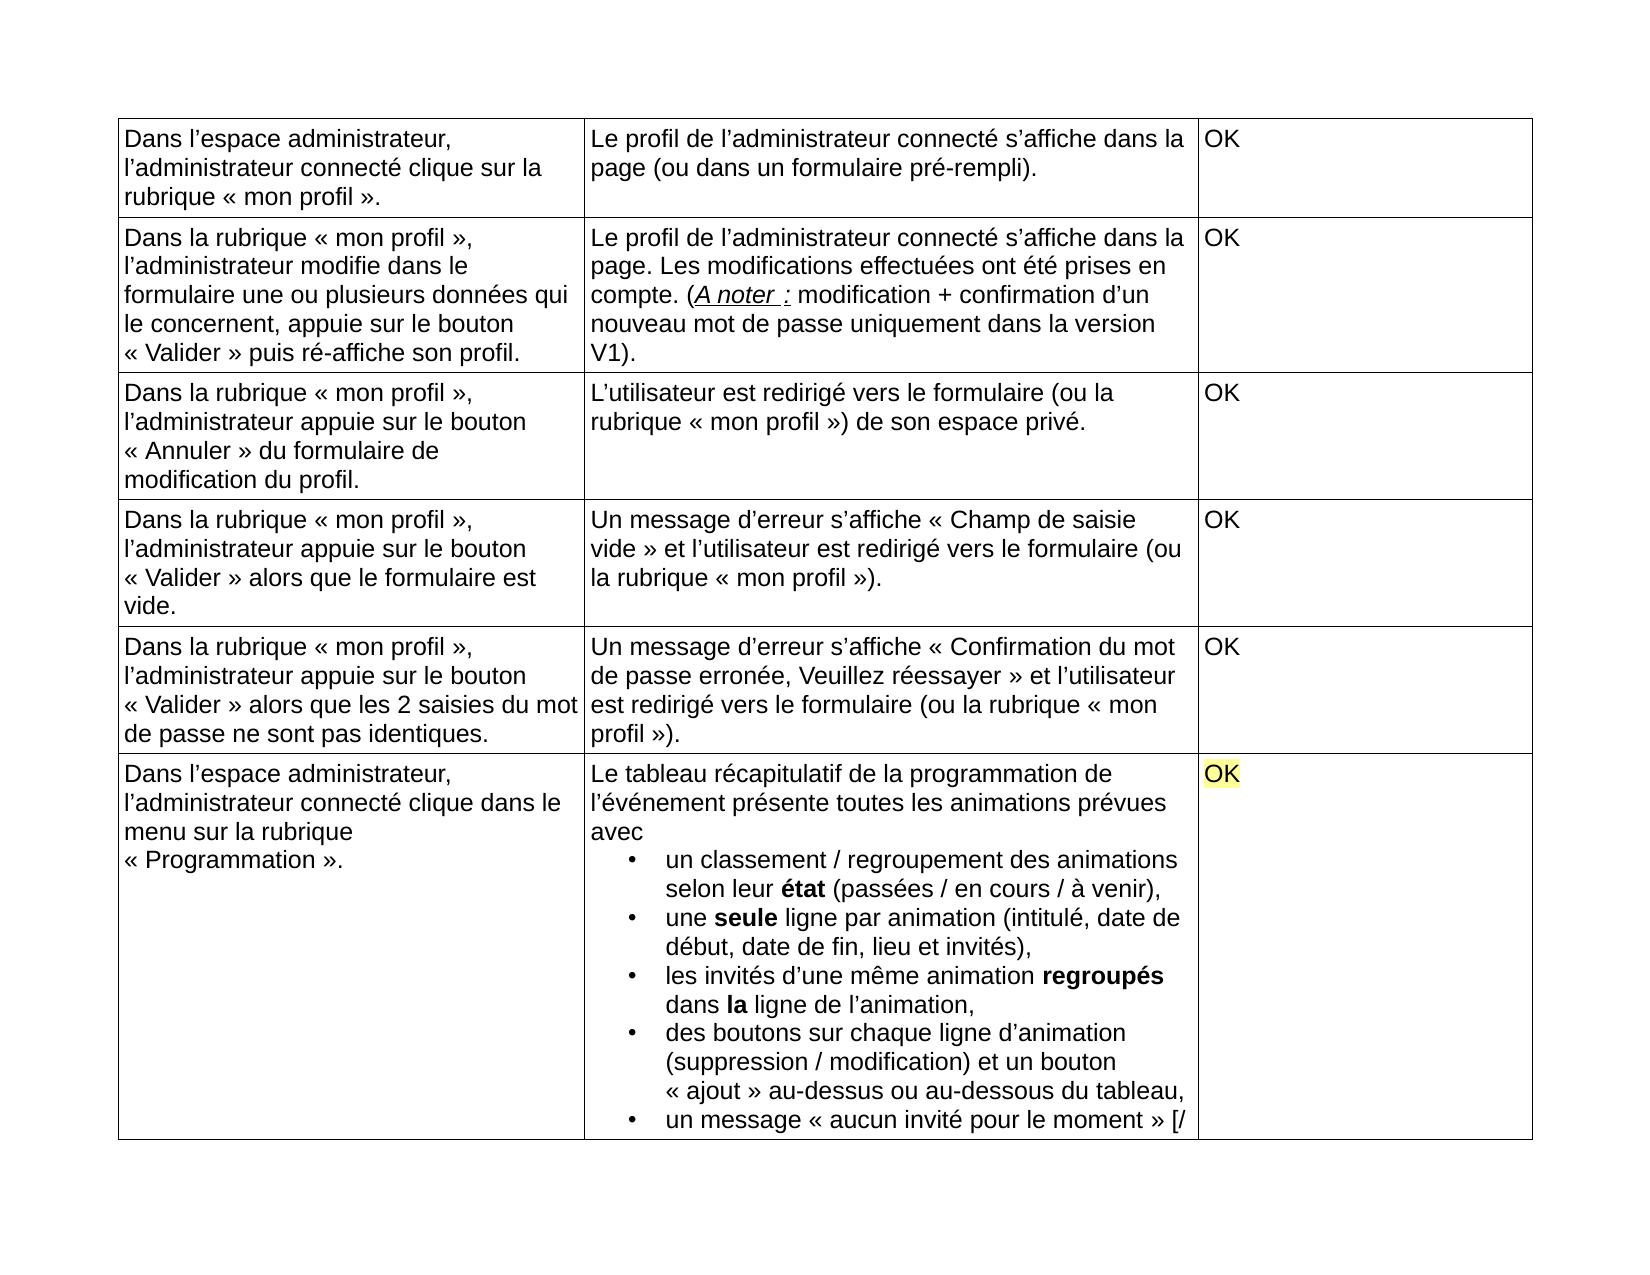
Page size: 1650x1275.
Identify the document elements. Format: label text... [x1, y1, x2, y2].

table_cell Dans la rubrique « mon profil », l’administrateur appuie sur le bouton « Valider » alors que les 2 saisies du mot de passe ne sont pas identiques. [119, 627, 584, 753]
table_cell Le tableau récapitulatif de la programmation de l’événement présente toutes les animations prévues avec un classement / regroupement des animations selon leur état (passées / en cours / à venir), une seule ligne par animation (intitulé, date de début, date de fin, lieu et invités), les invités d’une même animation regroupés dans la ligne de l’animation, des boutons sur chaque ligne d’animation (suppression / modification) et un bouton « ajout » au-dessus ou au-dessous du tableau, un message « aucun invité pour le moment » [/ [585, 754, 1198, 1139]
table_cell Un message d’erreur s’affiche « Confirmation du mot de passe erronée, Veuillez réessayer » et l’utilisateur est redirigé vers le formulaire (ou la rubrique « mon profil »). [585, 627, 1198, 753]
table_cell Dans l’espace administrateur, l’administrateur connecté clique sur la rubrique « mon profil ». [119, 119, 584, 216]
table_cell OK [1199, 754, 1532, 1139]
table_cell Un message d’erreur s’affiche « Champ de saisie vide » et l’utilisateur est redirigé vers le formulaire (ou la rubrique « mon profil »). [585, 500, 1198, 626]
table_cell Dans la rubrique « mon profil », l’administrateur appuie sur le bouton « Valider » alors que le formulaire est vide. [119, 500, 584, 626]
table_cell L’utilisateur est redirigé vers le formulaire (ou la rubrique « mon profil ») de son espace privé. [585, 373, 1198, 499]
table_cell Dans la rubrique « mon profil », l’administrateur appuie sur le bouton « Annuler » du formulaire de modification du profil. [119, 373, 584, 499]
table_cell OK [1199, 500, 1532, 626]
table_cell Le profil de l’administrateur connecté s’affiche dans la page (ou dans un formulaire pré-rempli). [585, 119, 1198, 216]
table_cell OK [1199, 373, 1532, 499]
table_cell OK [1199, 119, 1532, 216]
table_cell Dans la rubrique « mon profil », l’administrateur modifie dans le formulaire une ou plusieurs données qui le concernent, appuie sur le bouton « Valider » puis ré-affiche son profil. [119, 218, 584, 372]
table_cell Dans l’espace administrateur, l’administrateur connecté clique dans le menu sur la rubrique « Programmation ». [119, 754, 584, 1139]
table_cell OK [1199, 218, 1532, 372]
table_cell Le profil de l’administrateur connecté s’affiche dans la page. Les modifications effectuées ont été prises en compte. (A noter : modification + confirmation d’un nouveau mot de passe uniquement dans la version V1). [585, 218, 1198, 372]
table_cell OK [1199, 627, 1532, 753]
